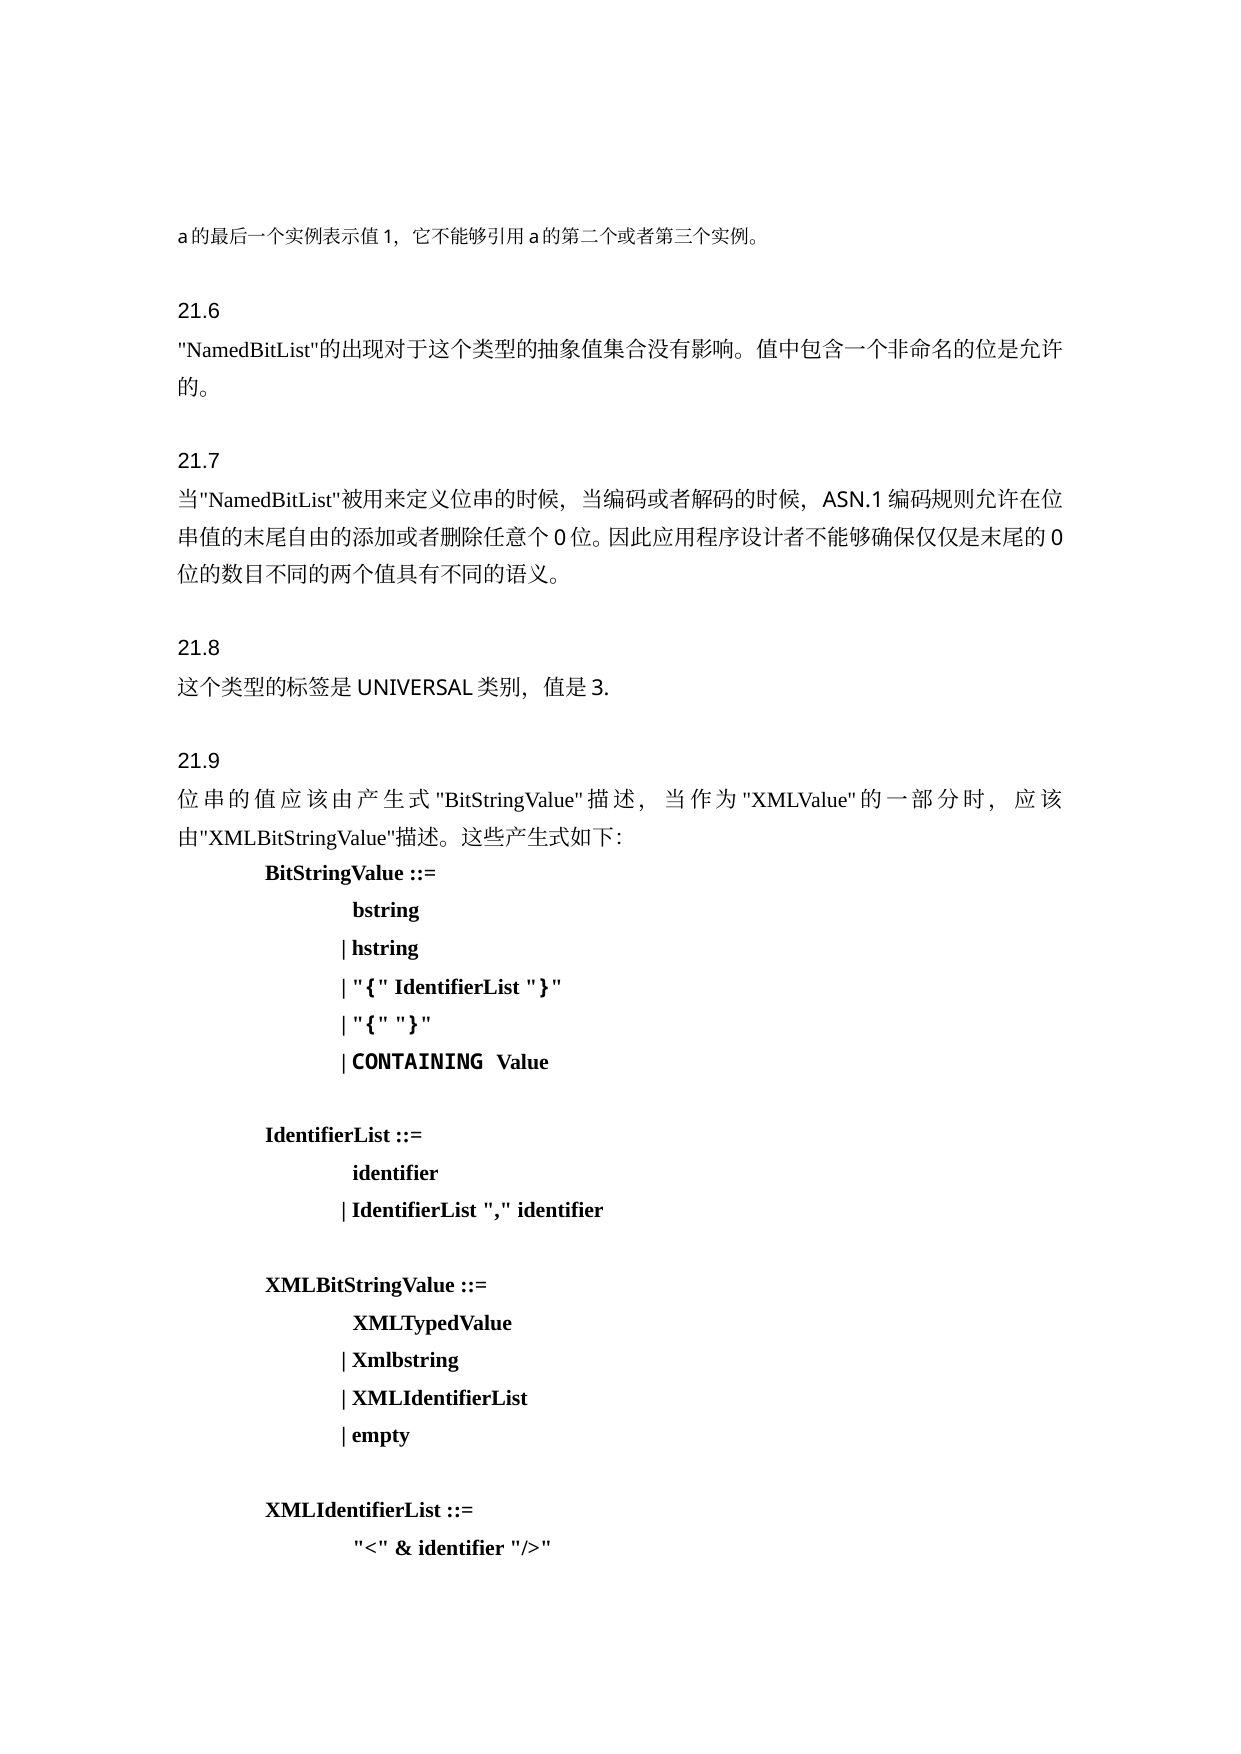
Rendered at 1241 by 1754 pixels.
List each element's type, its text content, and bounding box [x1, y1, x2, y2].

text 这个类型的标签是UNIVERSAL类别，值是3. [177, 667, 1063, 704]
text | CONTAINING Value [177, 1042, 1063, 1079]
subtitle 21.6 [177, 292, 1063, 329]
text | XMLIdentifierList [177, 1379, 1063, 1417]
text | "{" IdentifierList "}" [177, 967, 1063, 1004]
text XMLBitStringValue ::= [177, 1267, 1063, 1304]
text "NamedBitList"的出现对于这个类型的抽象值集合没有影响。值中包含一个非命名的位是允许的。 [177, 329, 1063, 404]
text identifier [177, 1154, 1063, 1192]
text 位串的值应该由产生式"BitStringValue"描述，当作为"XMLValue"的一部分时，应该由"XMLBitStringValue"描述。这些产生式如下： [177, 779, 1063, 854]
text bstring [177, 892, 1063, 929]
text a的最后一个实例表示值1，它不能够引用a的第二个或者第三个实例。 [177, 217, 1063, 254]
text XMLTypedValue [177, 1304, 1063, 1342]
text IdentifierList ::= [177, 1117, 1063, 1154]
text BitStringValue ::= [177, 854, 1063, 892]
text | "{" "}" [177, 1004, 1063, 1042]
text "<" & identifier "/>" [177, 1529, 1063, 1567]
text | IdentifierList "," identifier [177, 1192, 1063, 1229]
subtitle 21.8 [177, 629, 1063, 667]
text 当"NamedBitList"被用来定义位串的时候，当编码或者解码的时候，ASN.1编码规则允许在位串值的末尾自由的添加或者删除任意个0位。因此应用程序设计者不能够确保仅仅是末尾的0位的数目不同的两个值具有不同的语义。 [177, 479, 1063, 592]
subtitle 21.7 [177, 442, 1063, 479]
text | Xmlbstring [177, 1342, 1063, 1379]
subtitle 21.9 [177, 742, 1063, 779]
text XMLIdentifierList ::= [177, 1492, 1063, 1529]
text | hstring [177, 929, 1063, 967]
text | empty [177, 1417, 1063, 1454]
